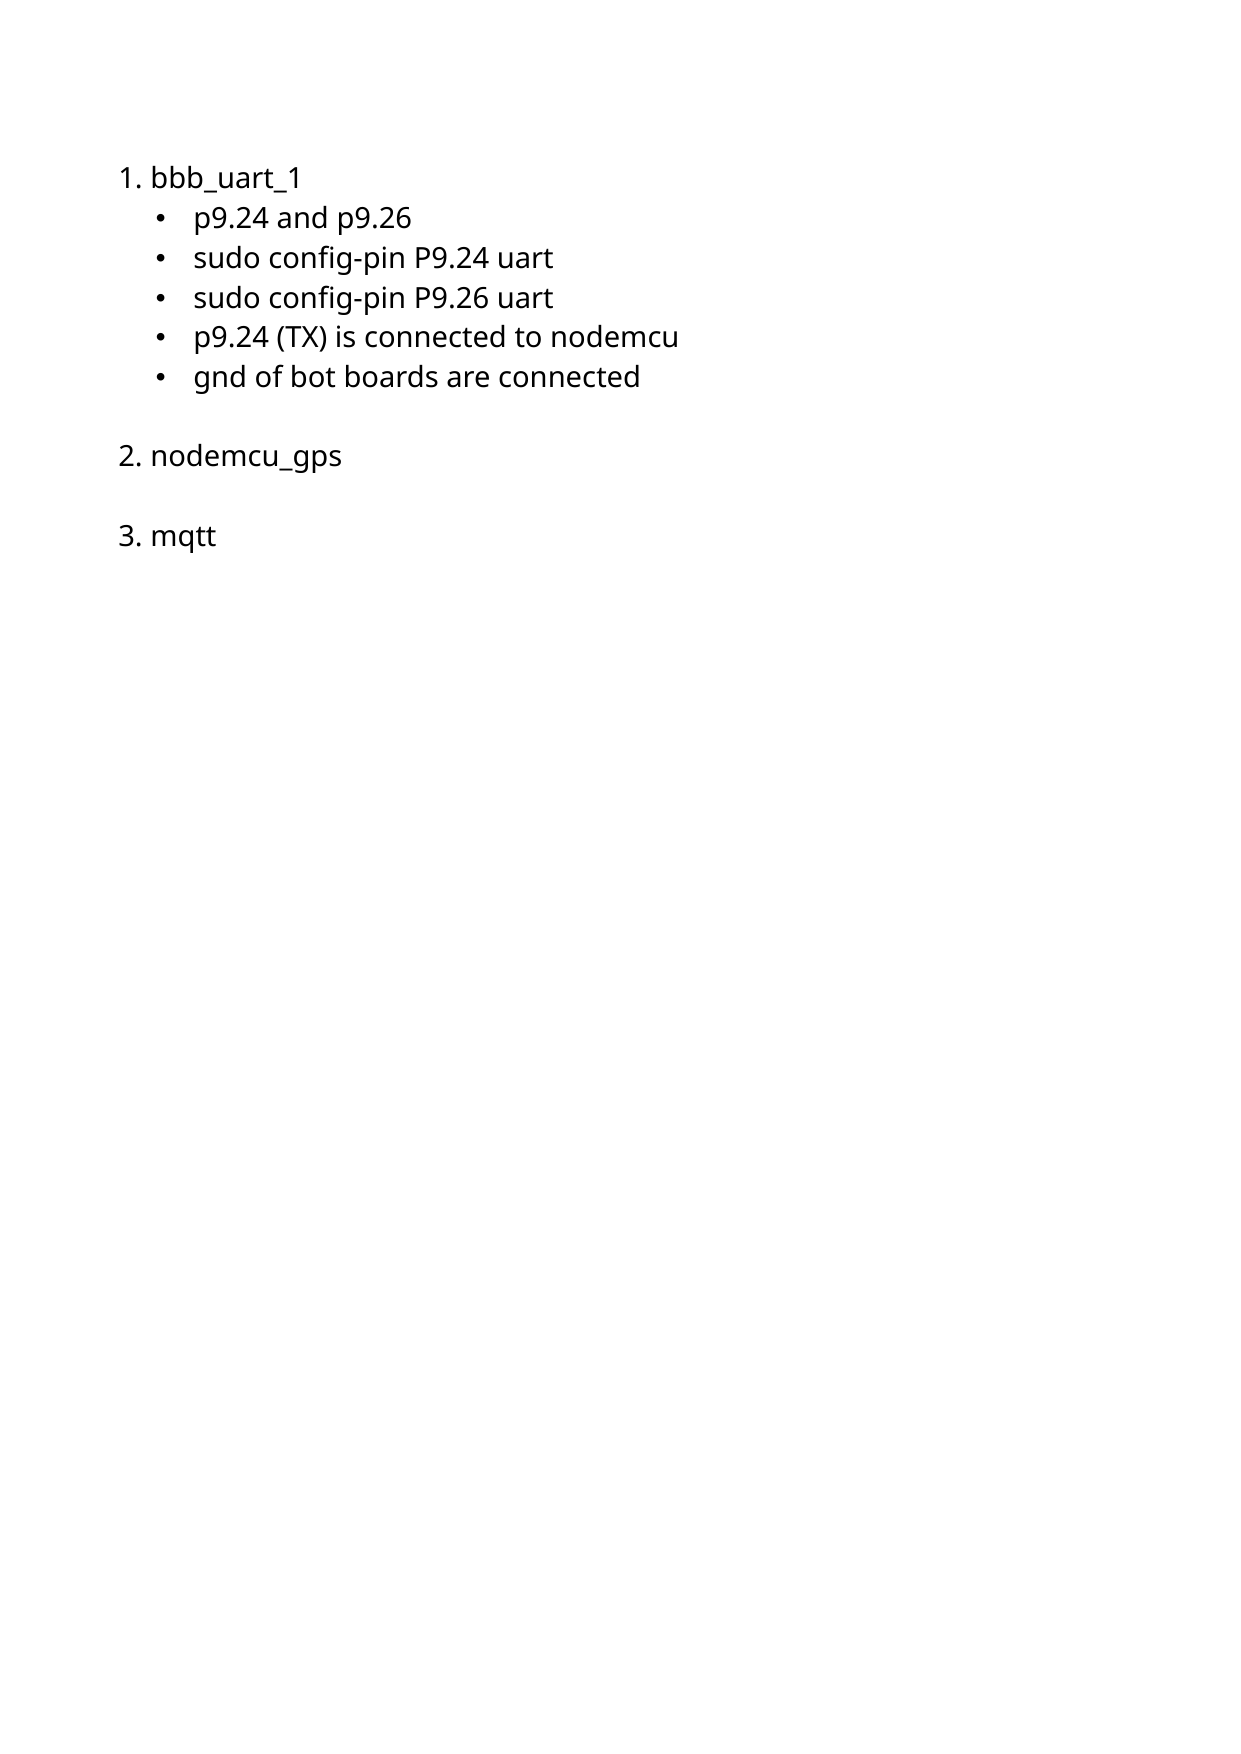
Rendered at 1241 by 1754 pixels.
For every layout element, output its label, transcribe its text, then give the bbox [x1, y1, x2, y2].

text 2. nodemcu_gps [118, 436, 1122, 475]
list p9.24 and p9.26 [156, 197, 1122, 237]
list sudo config-pin P9.24 uart [156, 237, 1122, 277]
list gnd of bot boards are connected [156, 356, 1122, 396]
list sudo config-pin P9.26 uart [156, 277, 1122, 317]
text 3. mqtt [118, 515, 1122, 555]
text 1. bbb_uart_1 [118, 158, 1122, 197]
list p9.24 (TX) is connected to nodemcu [156, 317, 1122, 356]
